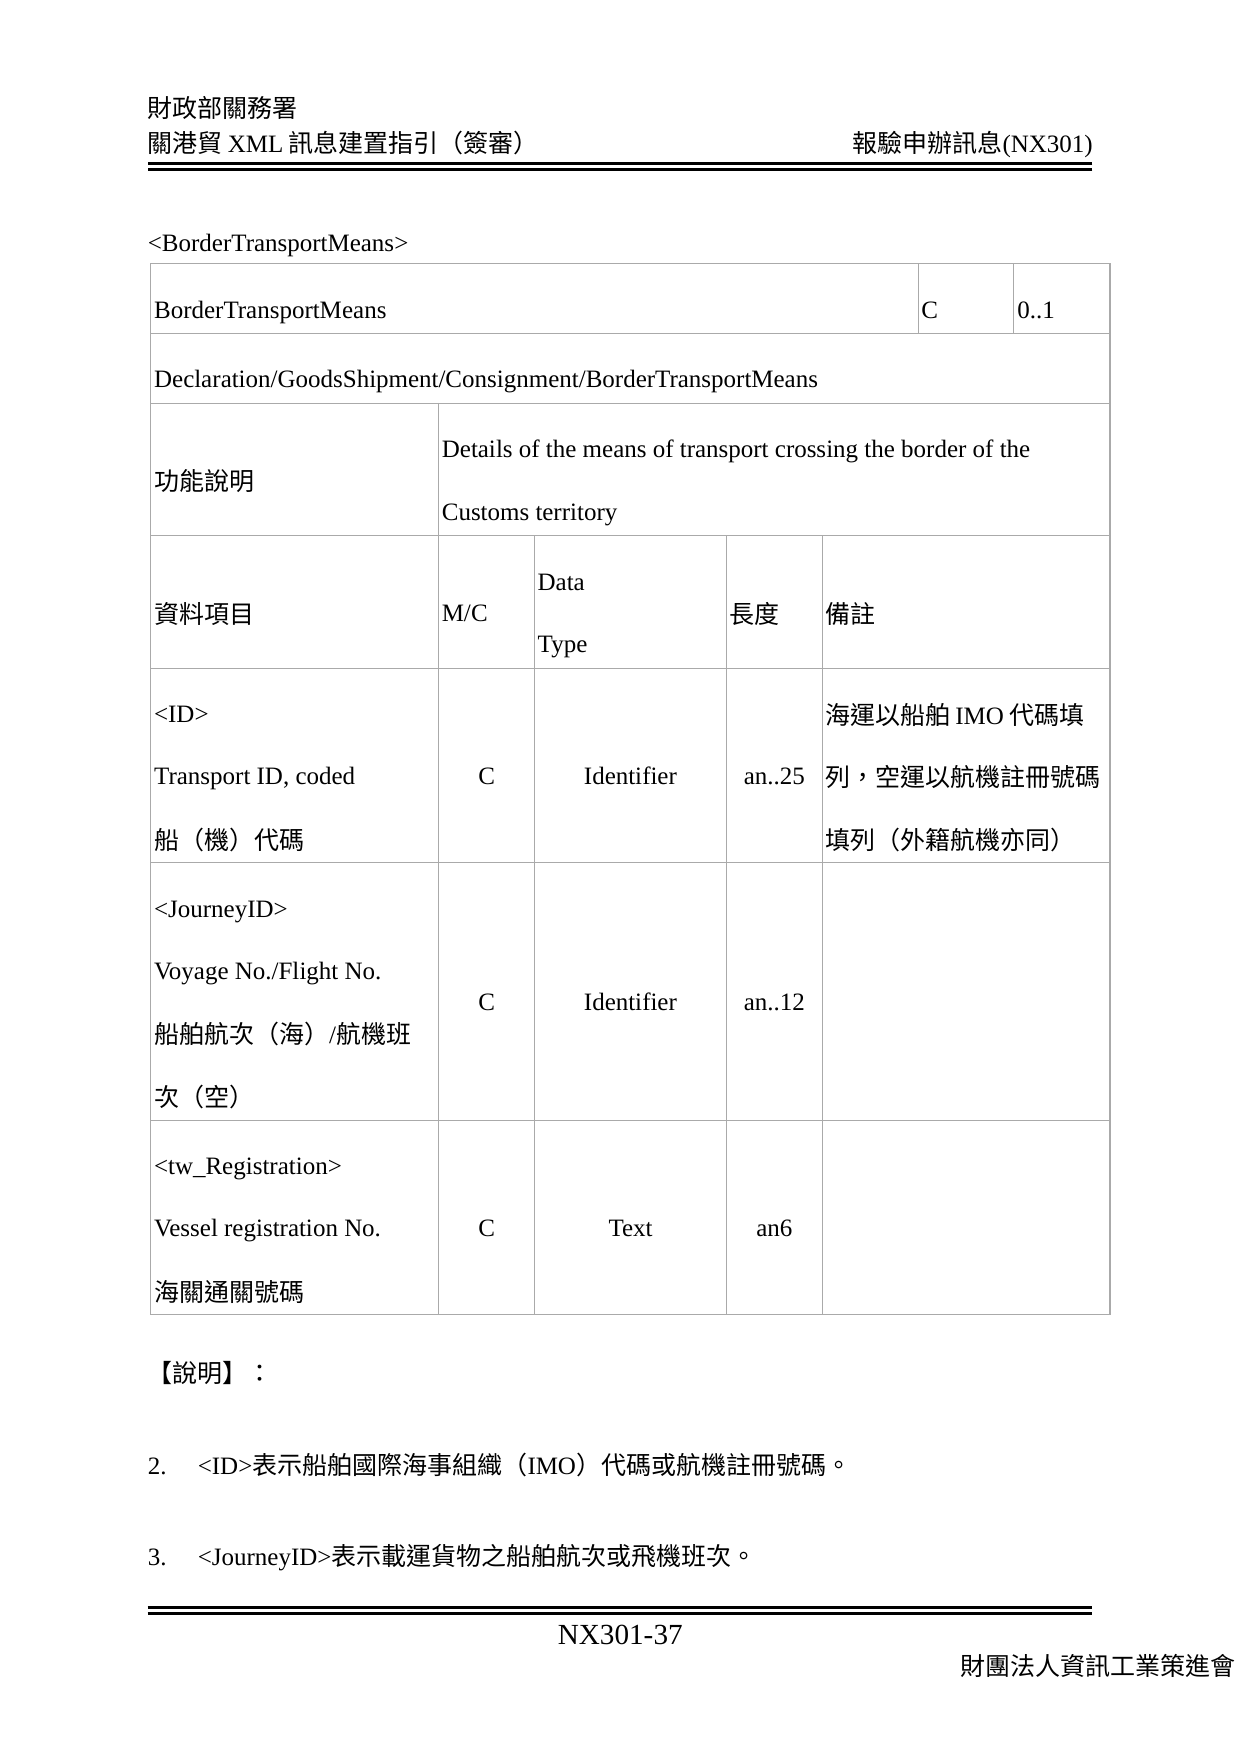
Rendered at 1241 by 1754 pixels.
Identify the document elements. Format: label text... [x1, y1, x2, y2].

table_header BorderTransportMeans [151, 264, 918, 333]
table_cell C [439, 1121, 534, 1314]
table_cell C [439, 863, 534, 1119]
text 【說明】： [148, 1330, 1092, 1392]
table_cell Declaration/GoodsShipment/Consignment/BorderTransportMeans [151, 334, 1109, 403]
table_cell Details of the means of transport crossing the border of the Customs territory [439, 404, 1109, 535]
table_cell 備註 [823, 536, 1109, 667]
text <BorderTransportMeans> [148, 201, 1092, 263]
list <ID>表示船舶國際海事組織（IMO）代碼或航機註冊號碼。 [148, 1422, 1092, 1484]
table_cell Identifier [535, 669, 726, 862]
table_cell 功能說明 [151, 404, 438, 535]
table_cell <tw_Registration> Vessel registration No. 海關通關號碼 [151, 1121, 438, 1314]
table_cell <JourneyID> Voyage No./Flight No. 船舶航次（海）/航機班次（空） [151, 863, 438, 1119]
table_header 0..1 [1014, 264, 1109, 333]
table_cell [823, 863, 1109, 1119]
table_cell [823, 1121, 1109, 1314]
table_cell <ID> Transport ID, coded 船（機）代碼 [151, 669, 438, 862]
table_cell 資料項目 [151, 536, 438, 667]
table_cell Data Type [535, 536, 726, 667]
table_cell an..12 [727, 863, 822, 1119]
table_header C [919, 264, 1013, 333]
table_cell an..25 [727, 669, 822, 862]
table_cell 海運以船舶IMO代碼填列，空運以航機註冊號碼填列（外籍航機亦同） [823, 669, 1109, 862]
table_cell 長度 [727, 536, 822, 667]
table_cell Text [535, 1121, 726, 1314]
table_cell an6 [727, 1121, 822, 1314]
table_cell M/C [439, 536, 534, 667]
table_cell Identifier [535, 863, 726, 1119]
list <JourneyID>表示載運貨物之船舶航次或飛機班次。 [148, 1513, 1092, 1576]
table_cell C [439, 669, 534, 862]
